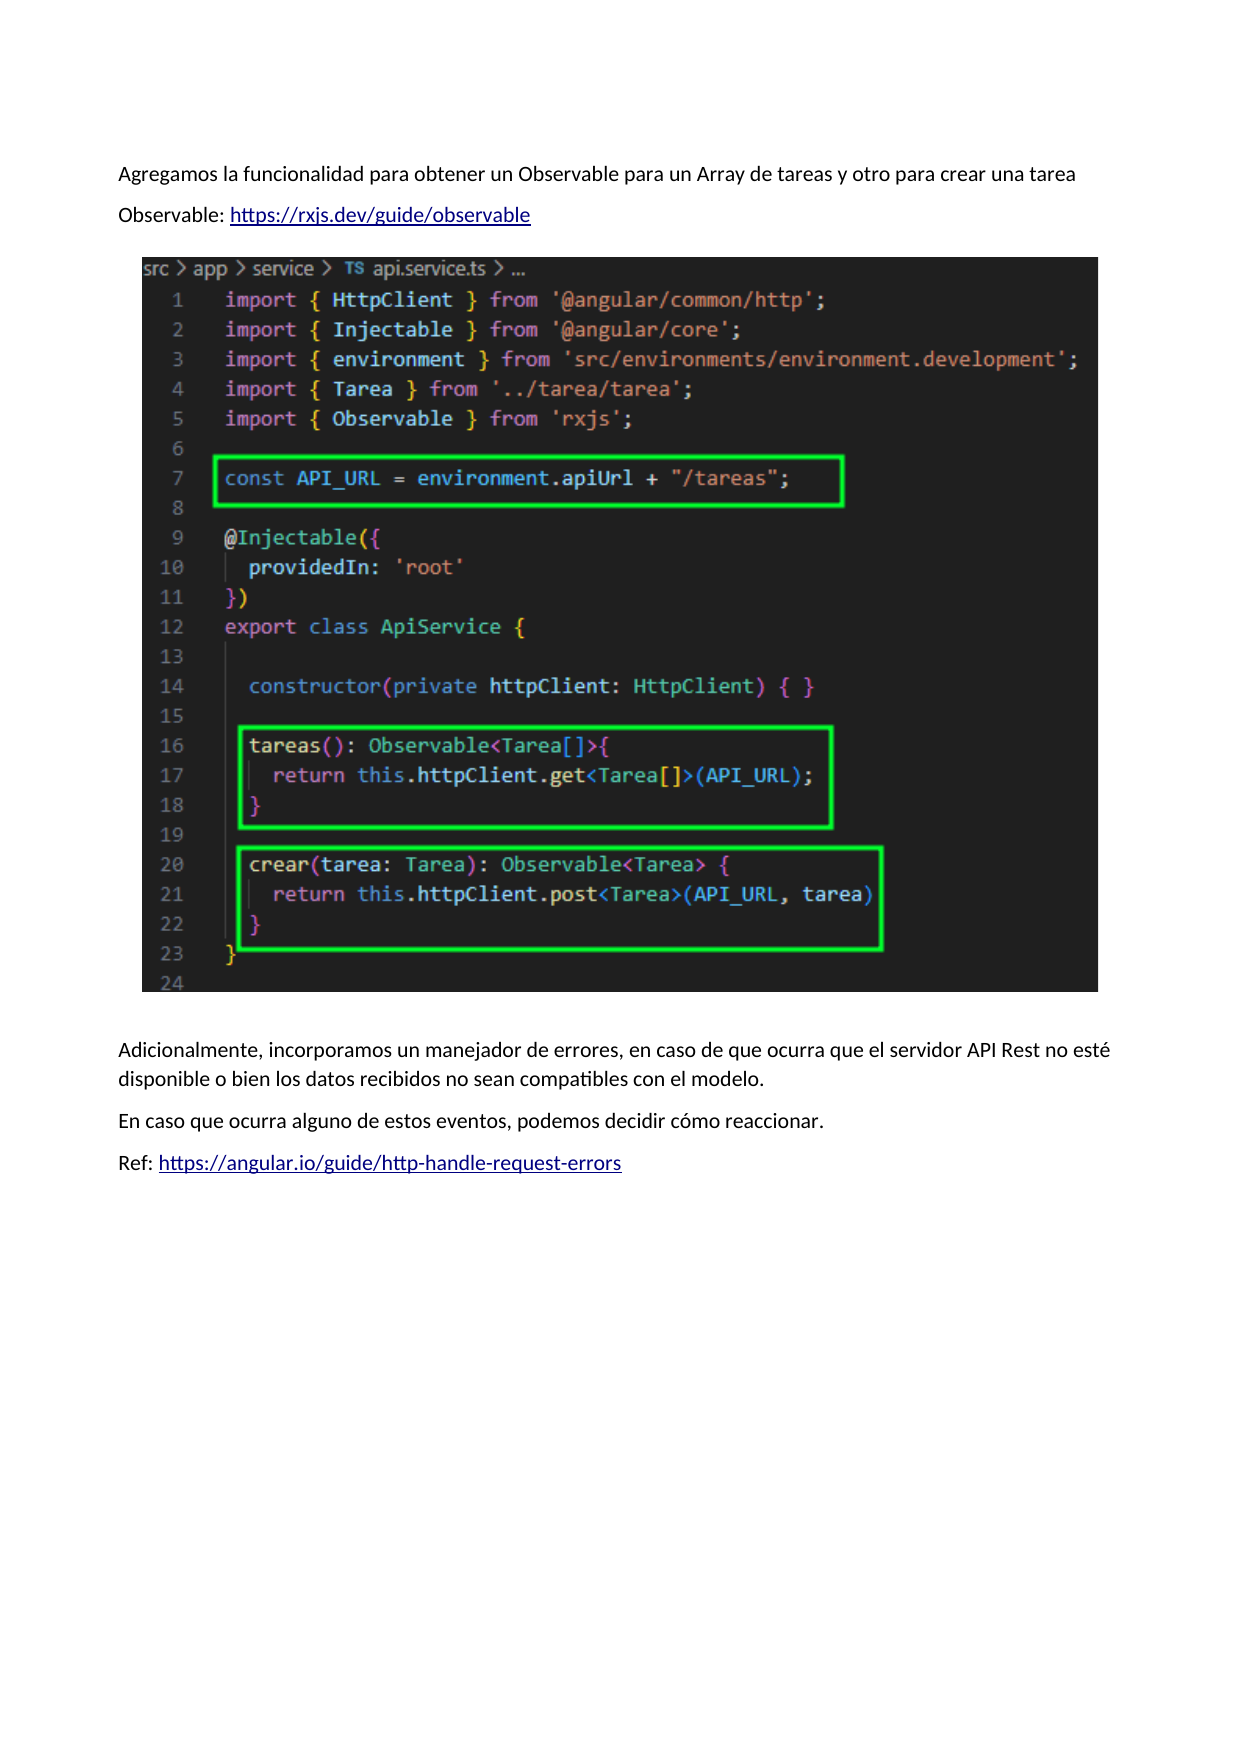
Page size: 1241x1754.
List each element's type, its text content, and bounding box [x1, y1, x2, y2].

text Ref: https://angular.io/guide/http-handle-request-errors [118, 1149, 1122, 1175]
text Adicionalmente, incorporamos un manejador de errores, en caso de que ocurra que el servidor API Rest no esté disponible o bien los datos recibidos no sean compatibles con el modelo. [118, 1036, 1122, 1092]
text Observable: https://rxjs.dev/guide/observable [118, 202, 1122, 228]
text Agregamos la funcionalidad para obtener un Observable para un Array de tareas y otro para crear una tarea [118, 160, 1122, 187]
text En caso que ocurra alguno de estos eventos, podemos decidir cómo reaccionar. [118, 1107, 1122, 1134]
